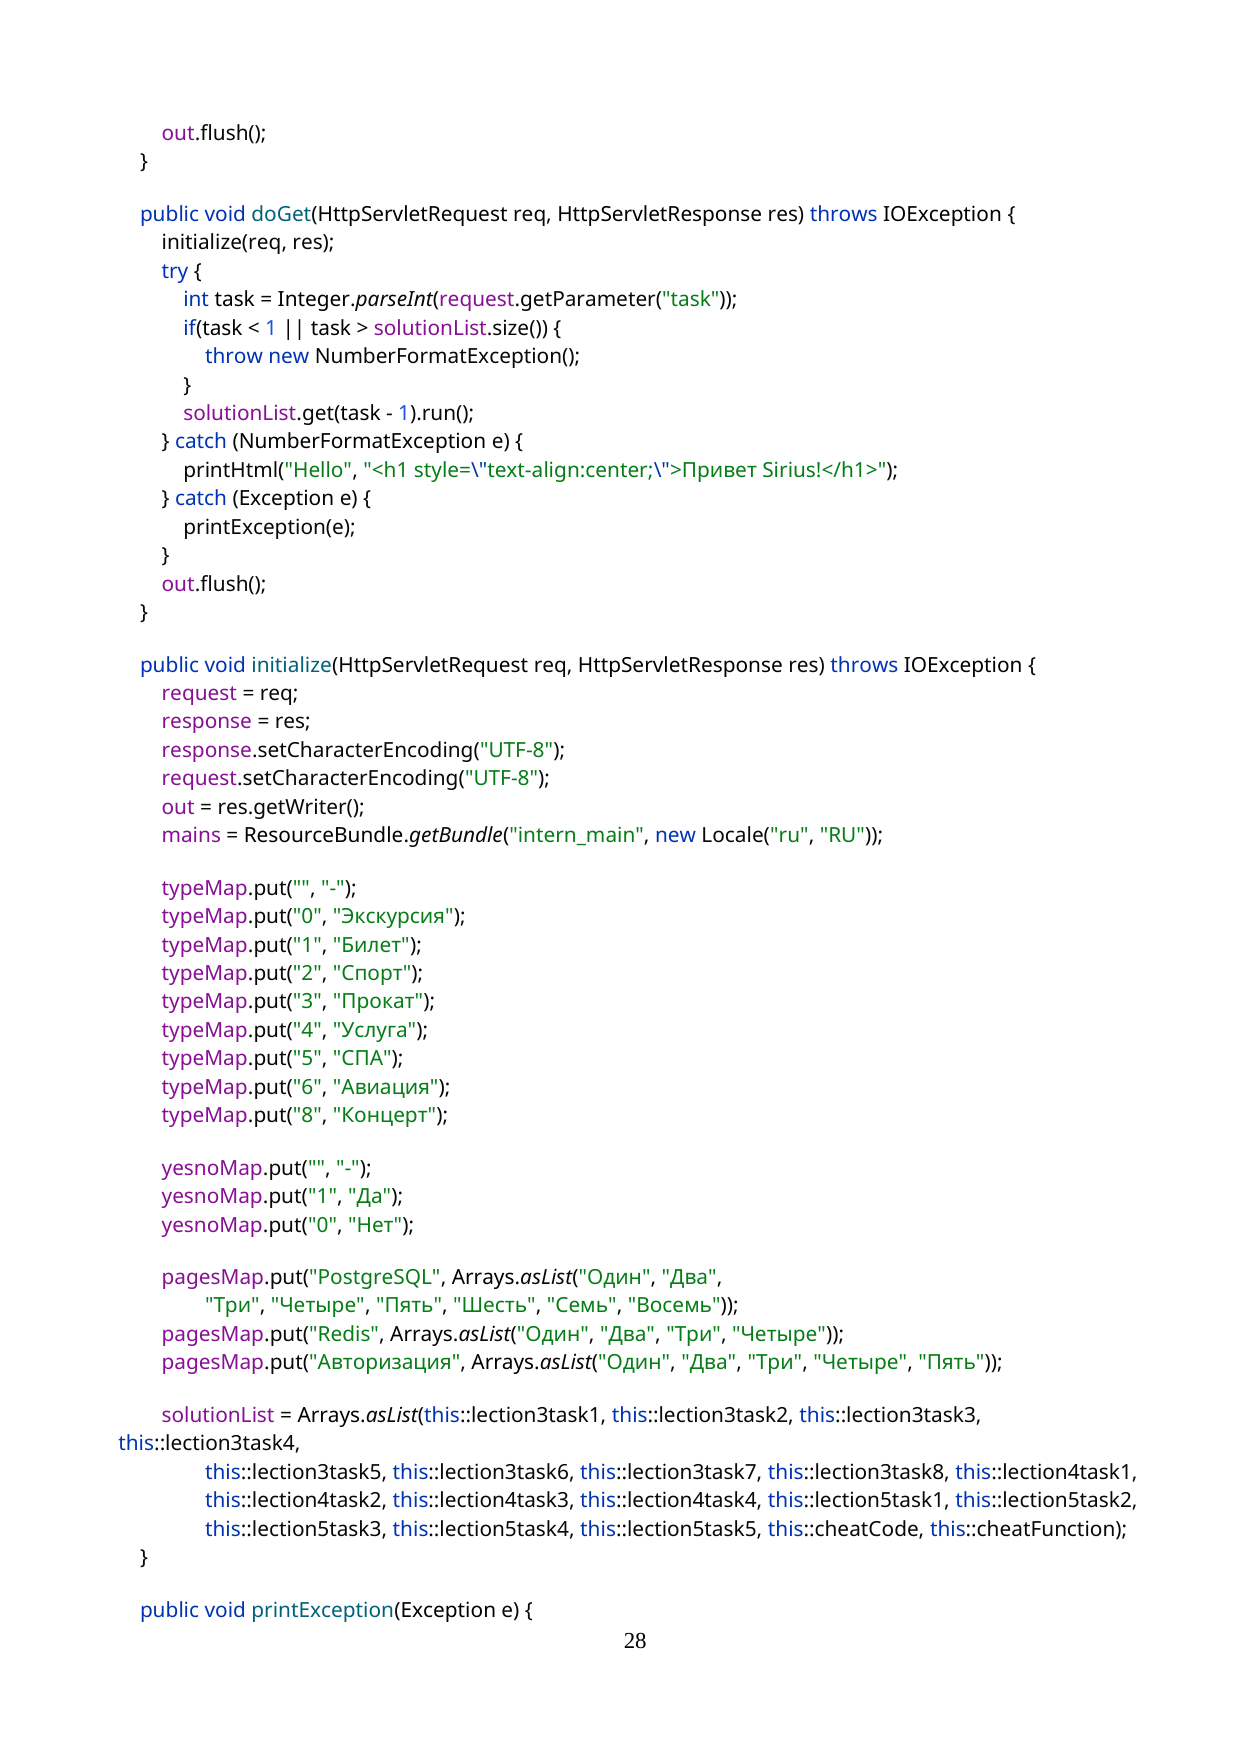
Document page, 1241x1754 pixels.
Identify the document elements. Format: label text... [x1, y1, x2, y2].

text out.flush(); } public void doGet(HttpServletRequest req, HttpServletResponse res) throws IOException { initialize(req, res); try { int task = Integer.parseInt(request.getParameter("task")); if(task < 1 || task > solutionList.size()) { throw new NumberFormatException(); } solutionList.get(task - 1).run(); } catch (NumberFormatException e) { printHtml("Hello", "<h1 style=\"text-align:center;\">Привет Sirius!</h1>"); } catch (Exception e) { printException(e); } out.flush(); } public void initialize(HttpServletRequest req, HttpServletResponse res) throws IOException { request = req; response = res; response.setCharacterEncoding("UTF-8"); request.setCharacterEncoding("UTF-8"); out = res.getWriter(); mains = ResourceBundle.getBundle("intern_main", new Locale("ru", "RU")); typeMap.put("", "-"); typeMap.put("0", "Экскурсия"); typeMap.put("1", "Билет"); typeMap.put("2", "Спорт"); typeMap.put("3", "Прокат"); typeMap.put("4", "Услуга"); typeMap.put("5", "СПА"); typeMap.put("6", "Авиация"); typeMap.put("8", "Концерт"); yesnoMap.put("", "-"); yesnoMap.put("1", "Да"); yesnoMap.put("0", "Нет"); pagesMap.put("PostgreSQL", Arrays.asList("Один", "Два", "Три", "Четыре", "Пять", "Шесть", "Семь", "Восемь")); pagesMap.put("Redis", Arrays.asList("Один", "Два", "Три", "Четыре")); pagesMap.put("Авторизация", Arrays.asList("Один", "Два", "Три", "Четыре", "Пять")); solutionList = Arrays.asList(this::lection3task1, this::lection3task2, this::lection3task3, this::lection3task4, this::lection3task5, this::lection3task6, this::lection3task7, this::lection3task8, this::lection4task1, this::lection4task2, this::lection4task3, this::lection4task4, this::lection5task1, this::lection5task2, this::lection5task3, this::lection5task4, this::lection5task5, this::cheatCode, this::cheatFunction); } public void printException(Exception e) { [118, 118, 1152, 1623]
